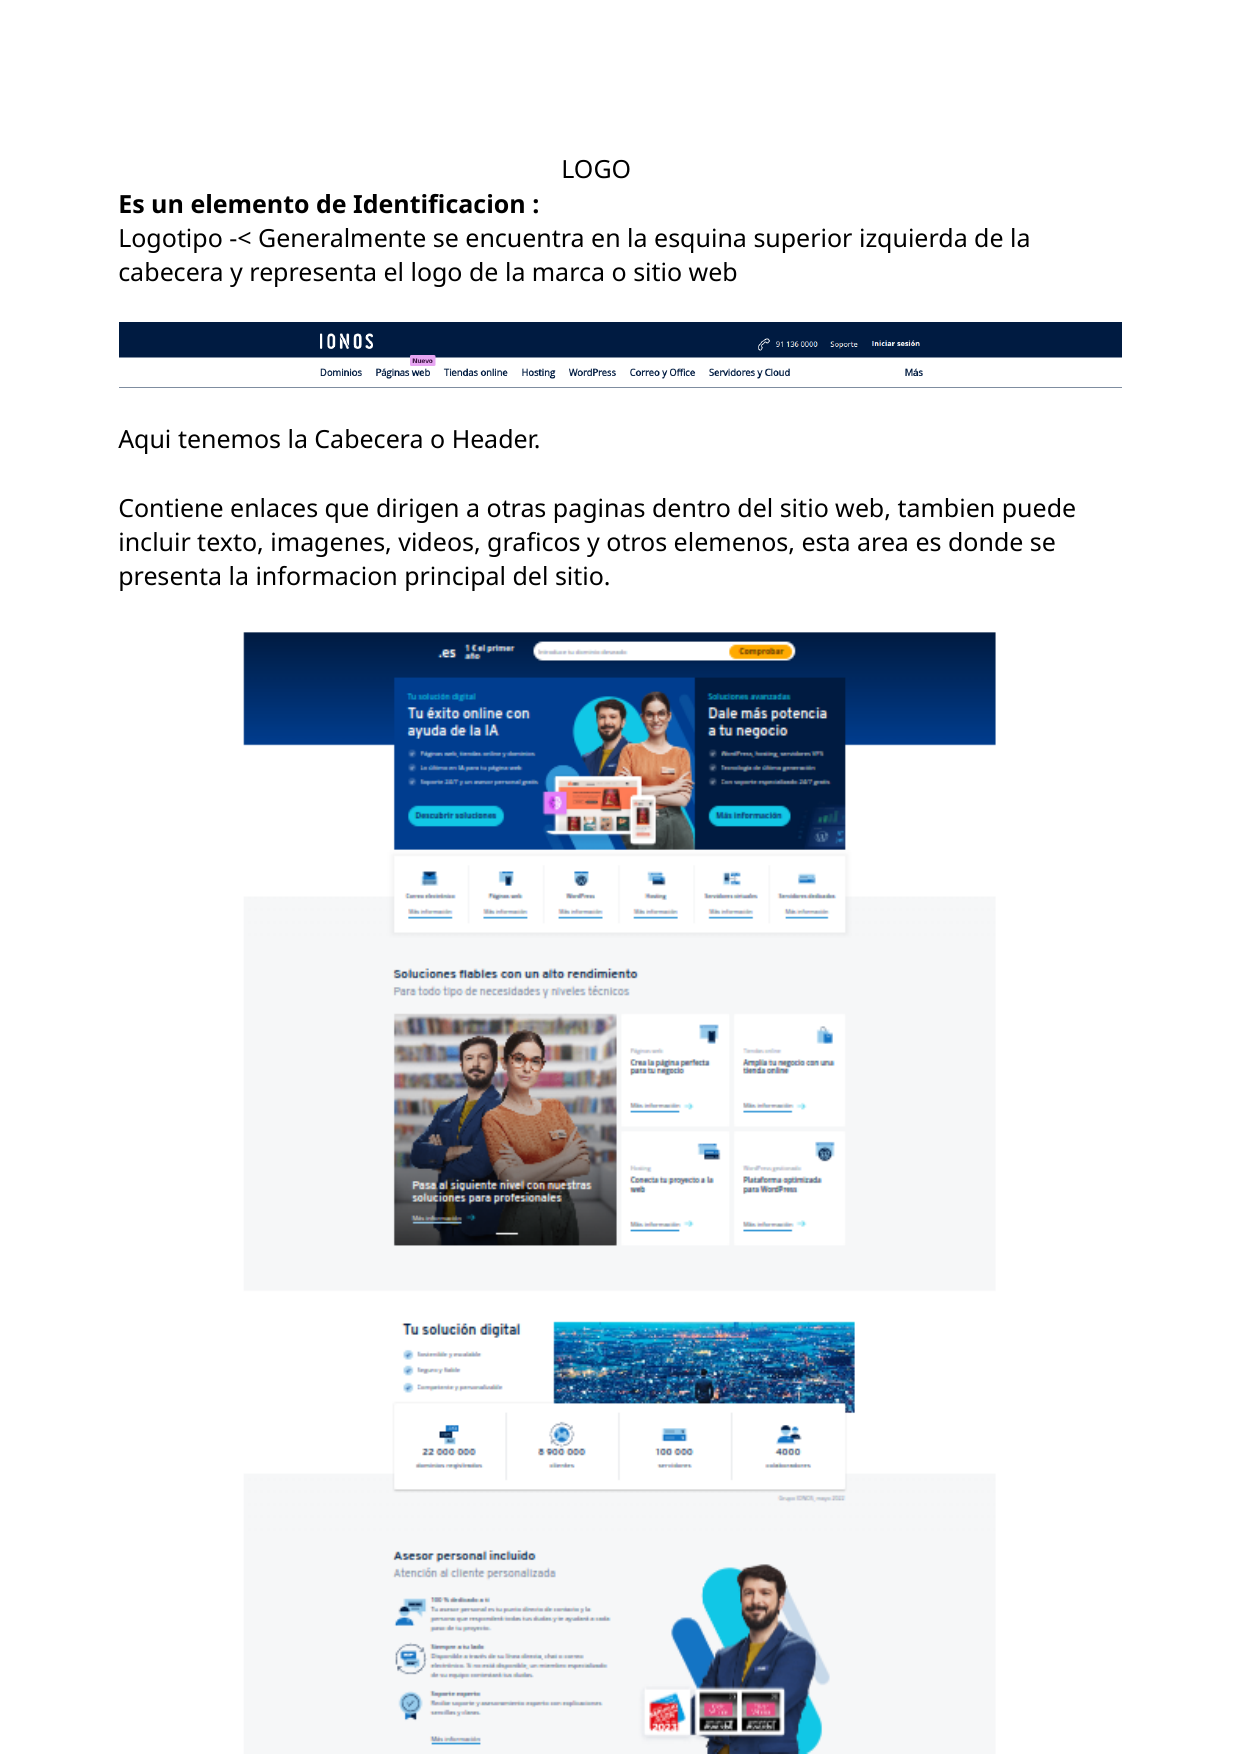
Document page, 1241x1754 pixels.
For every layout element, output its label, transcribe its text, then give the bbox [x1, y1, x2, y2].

text Es un elemento de Identificacion : [118, 186, 1122, 220]
picture [118, 322, 1123, 388]
text LOGO [118, 152, 1122, 186]
text Aqui tenemos la Cabecera o Header. [118, 422, 1122, 456]
text Logotipo -< Generalmente se encuentra en la esquina superior izquierda de la cabecera y representa el logo de la marca o sitio web [118, 220, 1122, 288]
picture [242, 632, 999, 1754]
text Contiene enlaces que dirigen a otras paginas dentro del sitio web, tambien puede incluir texto, imagenes, videos, graficos y otros elemenos, esta area es donde se presenta la informacion principal del sitio. [118, 490, 1122, 592]
